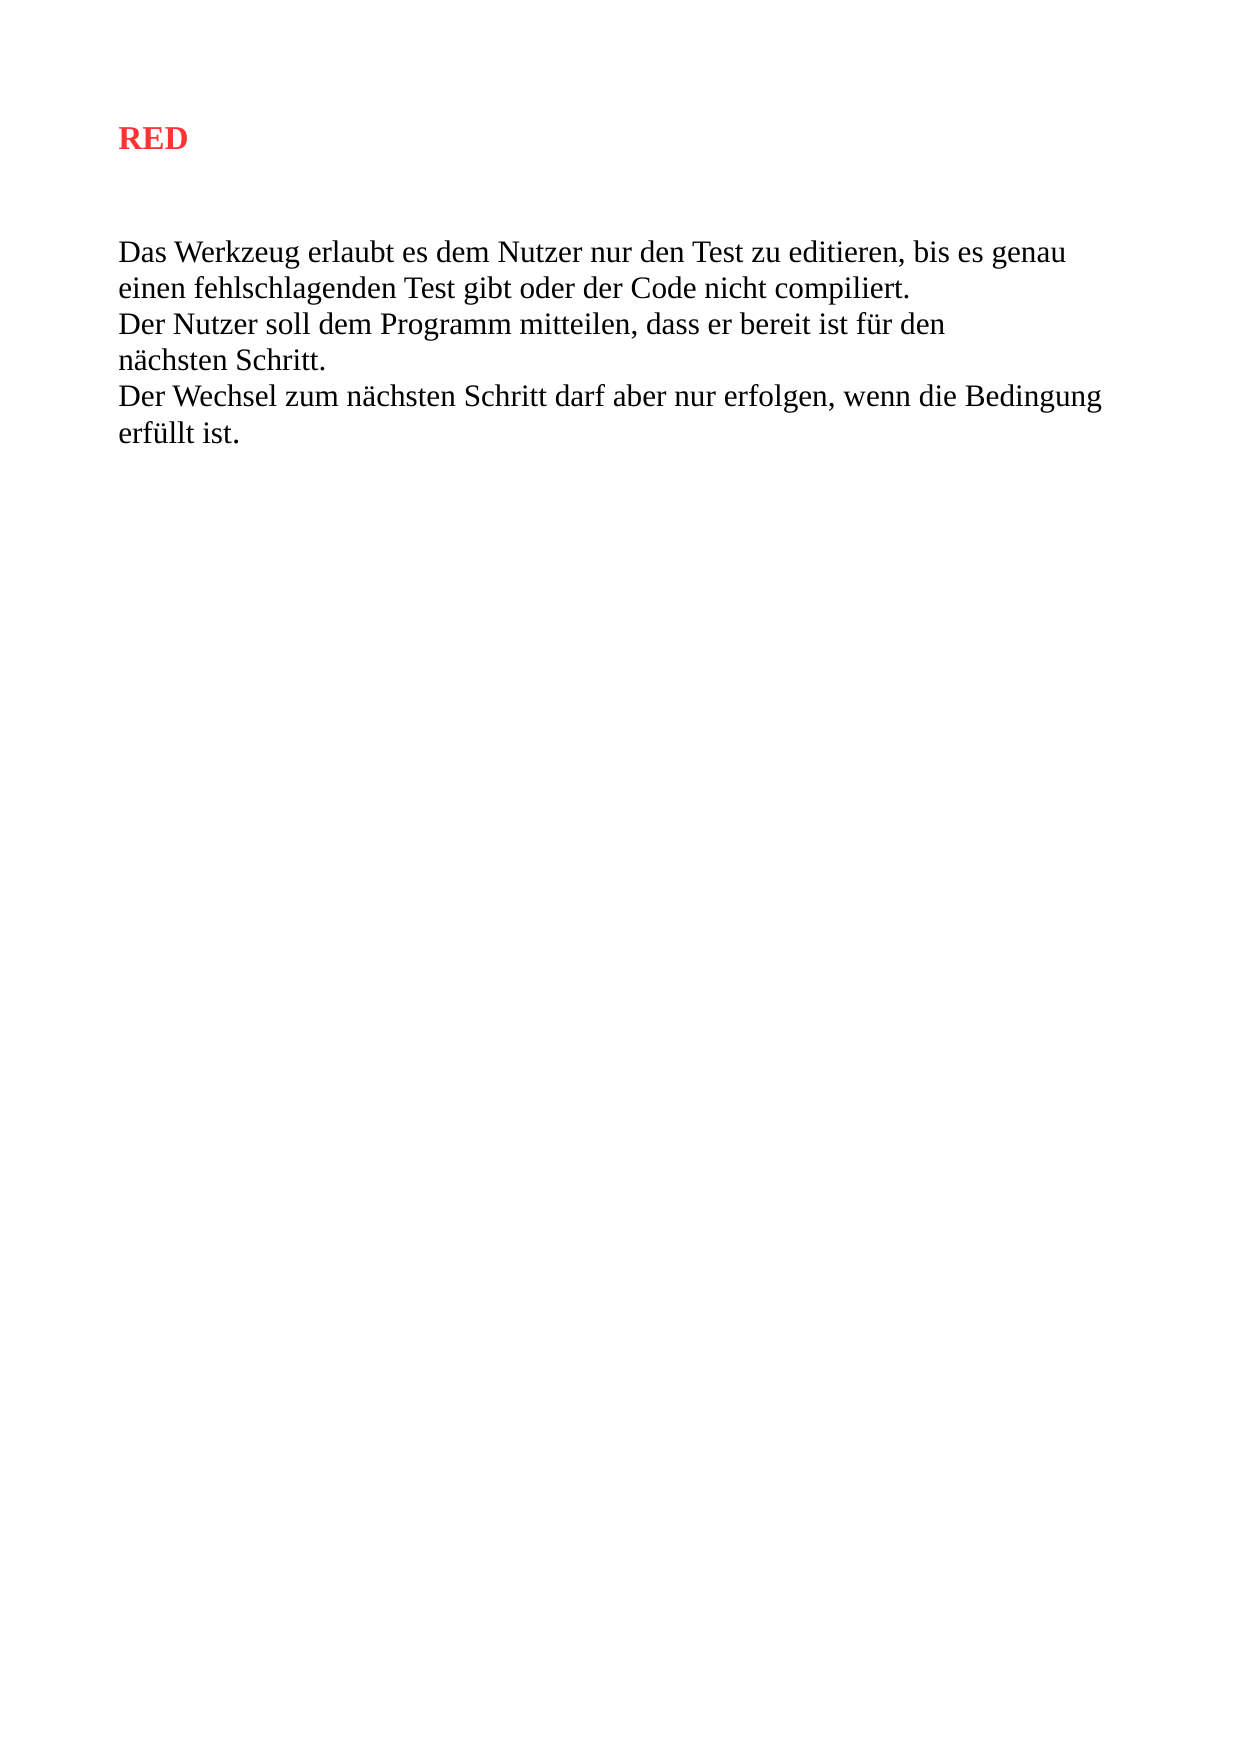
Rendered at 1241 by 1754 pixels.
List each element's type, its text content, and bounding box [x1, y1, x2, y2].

text Der Nutzer soll dem Programm mitteilen, dass er bereit ist für den [118, 305, 1122, 341]
text Der Wechsel zum nächsten Schritt darf aber nur erfolgen, wenn die Bedingung erfüllt ist. [118, 377, 1122, 451]
text Das Werkzeug erlaubt es dem Nutzer nur den Test zu editieren, bis es genau einen fehlschlagenden Test gibt oder der Code nicht compiliert. [118, 233, 1122, 305]
text nächsten Schritt. [118, 341, 1122, 377]
text RED [118, 118, 1122, 156]
